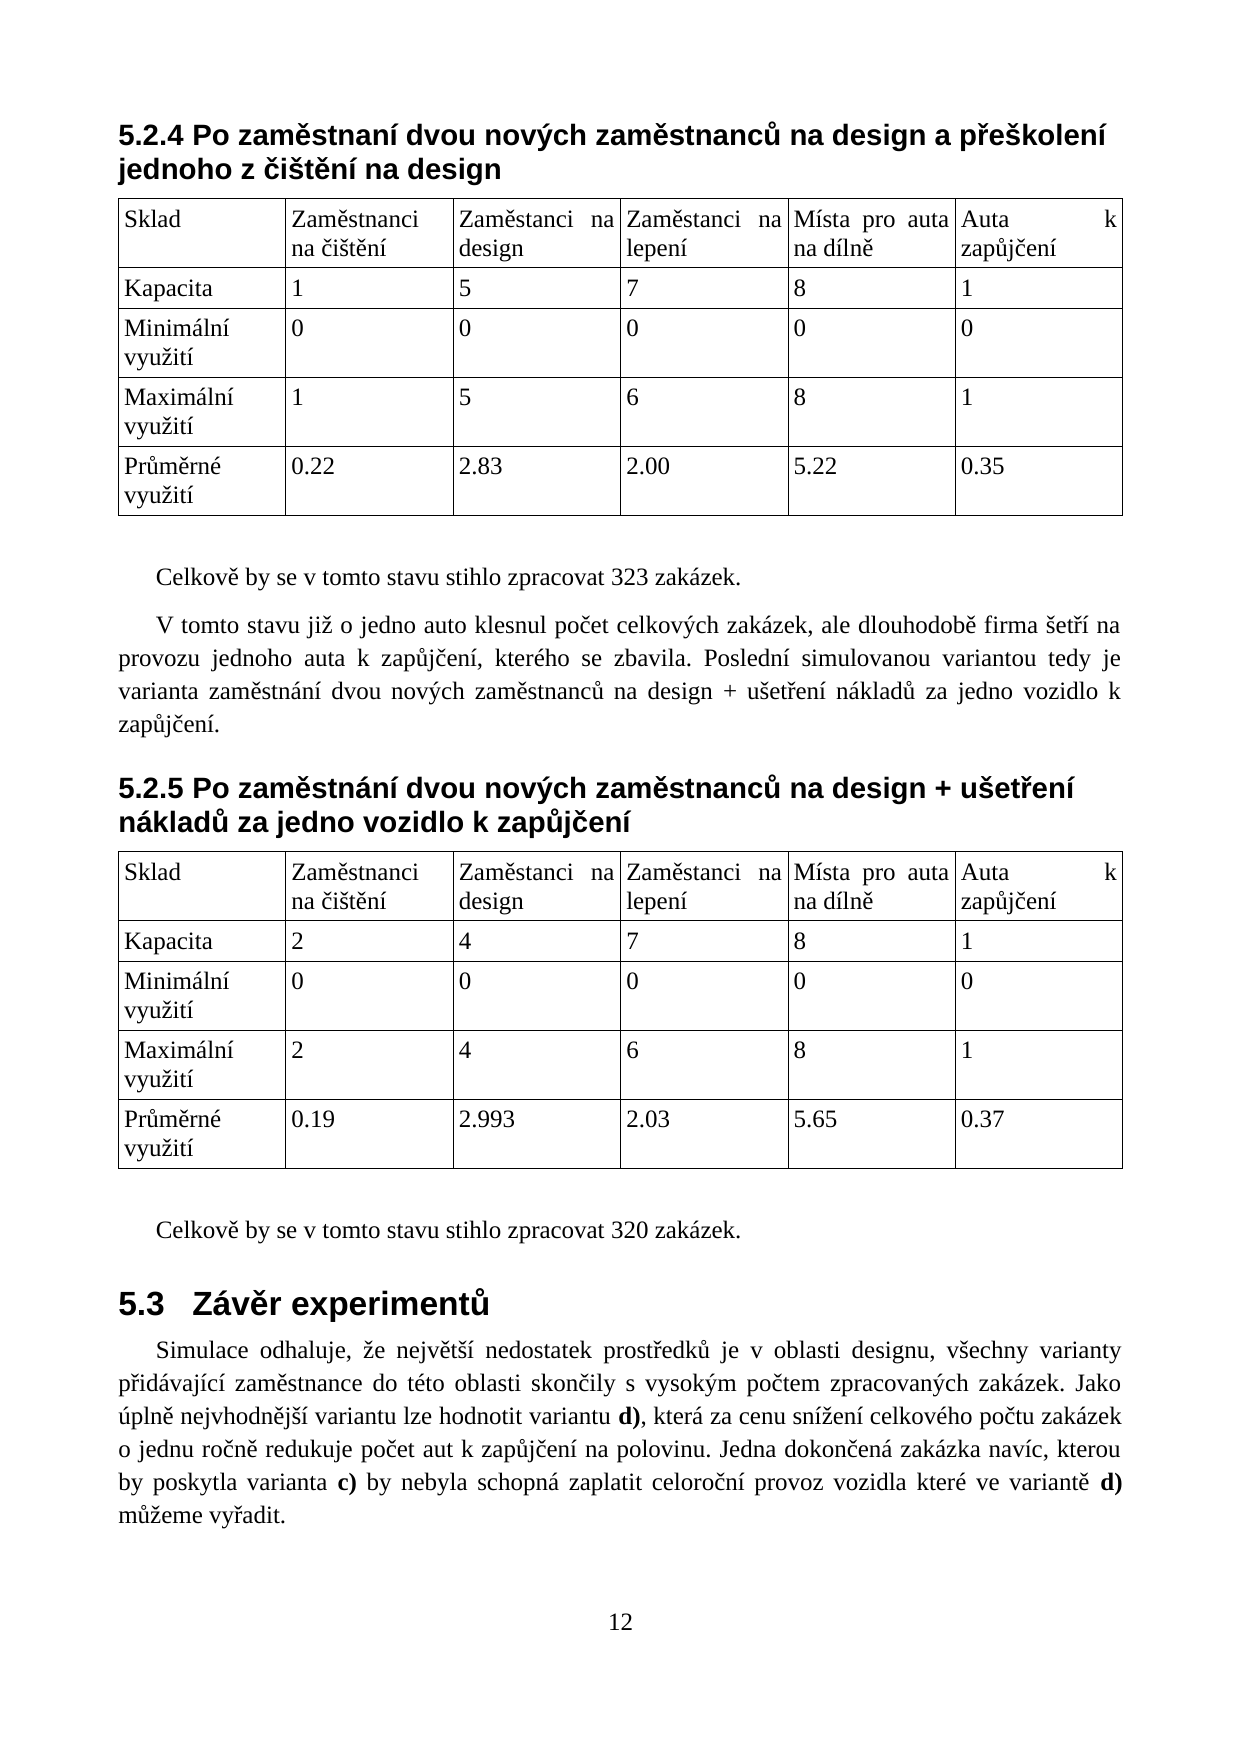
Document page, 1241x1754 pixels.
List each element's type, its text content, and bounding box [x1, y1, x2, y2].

table_cell Minimální využití [119, 962, 285, 1030]
table_cell Maximální využití [119, 378, 285, 446]
table_header Sklad [119, 852, 285, 920]
table_cell 5 [454, 268, 620, 307]
table_header Zaměstanci na lepení [621, 852, 788, 920]
table_cell 8 [789, 378, 955, 446]
table_header Auta k zapůjčení [956, 199, 1122, 267]
table_header Místa pro auta na dílně [789, 852, 955, 920]
table_cell Kapacita [119, 268, 285, 307]
table_cell 0.19 [286, 1100, 453, 1168]
table_cell 0 [454, 309, 620, 377]
table_cell 2.00 [621, 447, 788, 515]
table_cell 0 [789, 962, 955, 1030]
table_cell 1 [956, 378, 1122, 446]
table_cell 6 [621, 378, 788, 446]
table_header Zaměstanci na design [454, 852, 620, 920]
table_cell 7 [621, 268, 788, 307]
table_cell 6 [621, 1031, 788, 1099]
table_header Místa pro auta na dílně [789, 199, 955, 267]
table_cell 4 [454, 921, 620, 961]
table_cell 2 [286, 1031, 453, 1099]
table_cell 1 [286, 268, 453, 307]
table_cell 5 [454, 378, 620, 446]
table_cell 5.65 [789, 1100, 955, 1168]
table_cell Kapacita [119, 921, 285, 961]
table_cell Minimální využití [119, 309, 285, 377]
table_header Zaměstanci na design [454, 199, 620, 267]
table_header Sklad [119, 199, 285, 267]
table_cell 0 [789, 309, 955, 377]
table_header Zaměstanci na lepení [621, 199, 788, 267]
table_cell 0.22 [286, 447, 453, 515]
table_cell 0 [286, 962, 453, 1030]
table_cell 0.35 [956, 447, 1122, 515]
subtitle Závěr experimentů [118, 1284, 1122, 1323]
text V tomto stavu již o jedno auto klesnul počet celkových zakázek, ale dlouhodobě firma šetří na provozu jednoho auta k zapůjčení, kterého se zbavila. Poslední simulovanou variantou tedy je varianta zaměstnání dvou nových zaměstnanců na design + ušetření nákladů za jedno vozidlo k zapůjčení. [118, 610, 1122, 738]
table_cell 5.22 [789, 447, 955, 515]
table_cell Průměrné využití [119, 1100, 285, 1168]
table_cell 1 [956, 268, 1122, 307]
text Simulace odhaluje, že největší nedostatek prostředků je v oblasti designu, všechny varianty přidávající zaměstnance do této oblasti skončily s vysokým počtem zpracovaných zakázek. Jako úplně nejvhodnější variantu lze hodnotit variantu d), která za cenu snížení celkového počtu zakázek o jednu ročně redukuje počet aut k zapůjčení na polovinu. Jedna dokončená zakázka navíc, kterou by poskytla varianta c) by nebyla schopná zaplatit celoroční provoz vozidla které ve variantě d) můžeme vyřadit. [118, 1335, 1122, 1529]
subtitle Po zaměstnání dvou nových zaměstnanců na design + ušetření nákladů za jedno vozidlo k zapůjčení [118, 771, 1122, 839]
table_cell 2.83 [454, 447, 620, 515]
subtitle Po zaměstnaní dvou nových zaměstnanců na design a přeškolení jednoho z čištění na design [118, 118, 1122, 186]
table_cell 1 [956, 1031, 1122, 1099]
table_cell 0.37 [956, 1100, 1122, 1168]
table_cell 0 [621, 309, 788, 377]
table_cell 8 [789, 268, 955, 307]
table_header Zaměstnanci na čištění [286, 199, 453, 267]
table_header Zaměstnanci na čištění [286, 852, 453, 920]
table_cell 0 [621, 962, 788, 1030]
table_cell 1 [286, 378, 453, 446]
text Celkově by se v tomto stavu stihlo zpracovat 323 zakázek. [118, 562, 1122, 591]
table_header Auta k zapůjčení [956, 852, 1122, 920]
table_cell 1 [956, 921, 1122, 961]
table_cell 0 [956, 962, 1122, 1030]
table_cell Průměrné využití [119, 447, 285, 515]
text Celkově by se v tomto stavu stihlo zpracovat 320 zakázek. [118, 1216, 1122, 1244]
table_cell Maximální využití [119, 1031, 285, 1099]
table_cell 2.993 [454, 1100, 620, 1168]
table_cell 0 [956, 309, 1122, 377]
table_cell 2 [286, 921, 453, 961]
table_cell 7 [621, 921, 788, 961]
table_cell 0 [454, 962, 620, 1030]
table_cell 8 [789, 1031, 955, 1099]
table_cell 8 [789, 921, 955, 961]
table_cell 0 [286, 309, 453, 377]
table_cell 4 [454, 1031, 620, 1099]
table_cell 2.03 [621, 1100, 788, 1168]
